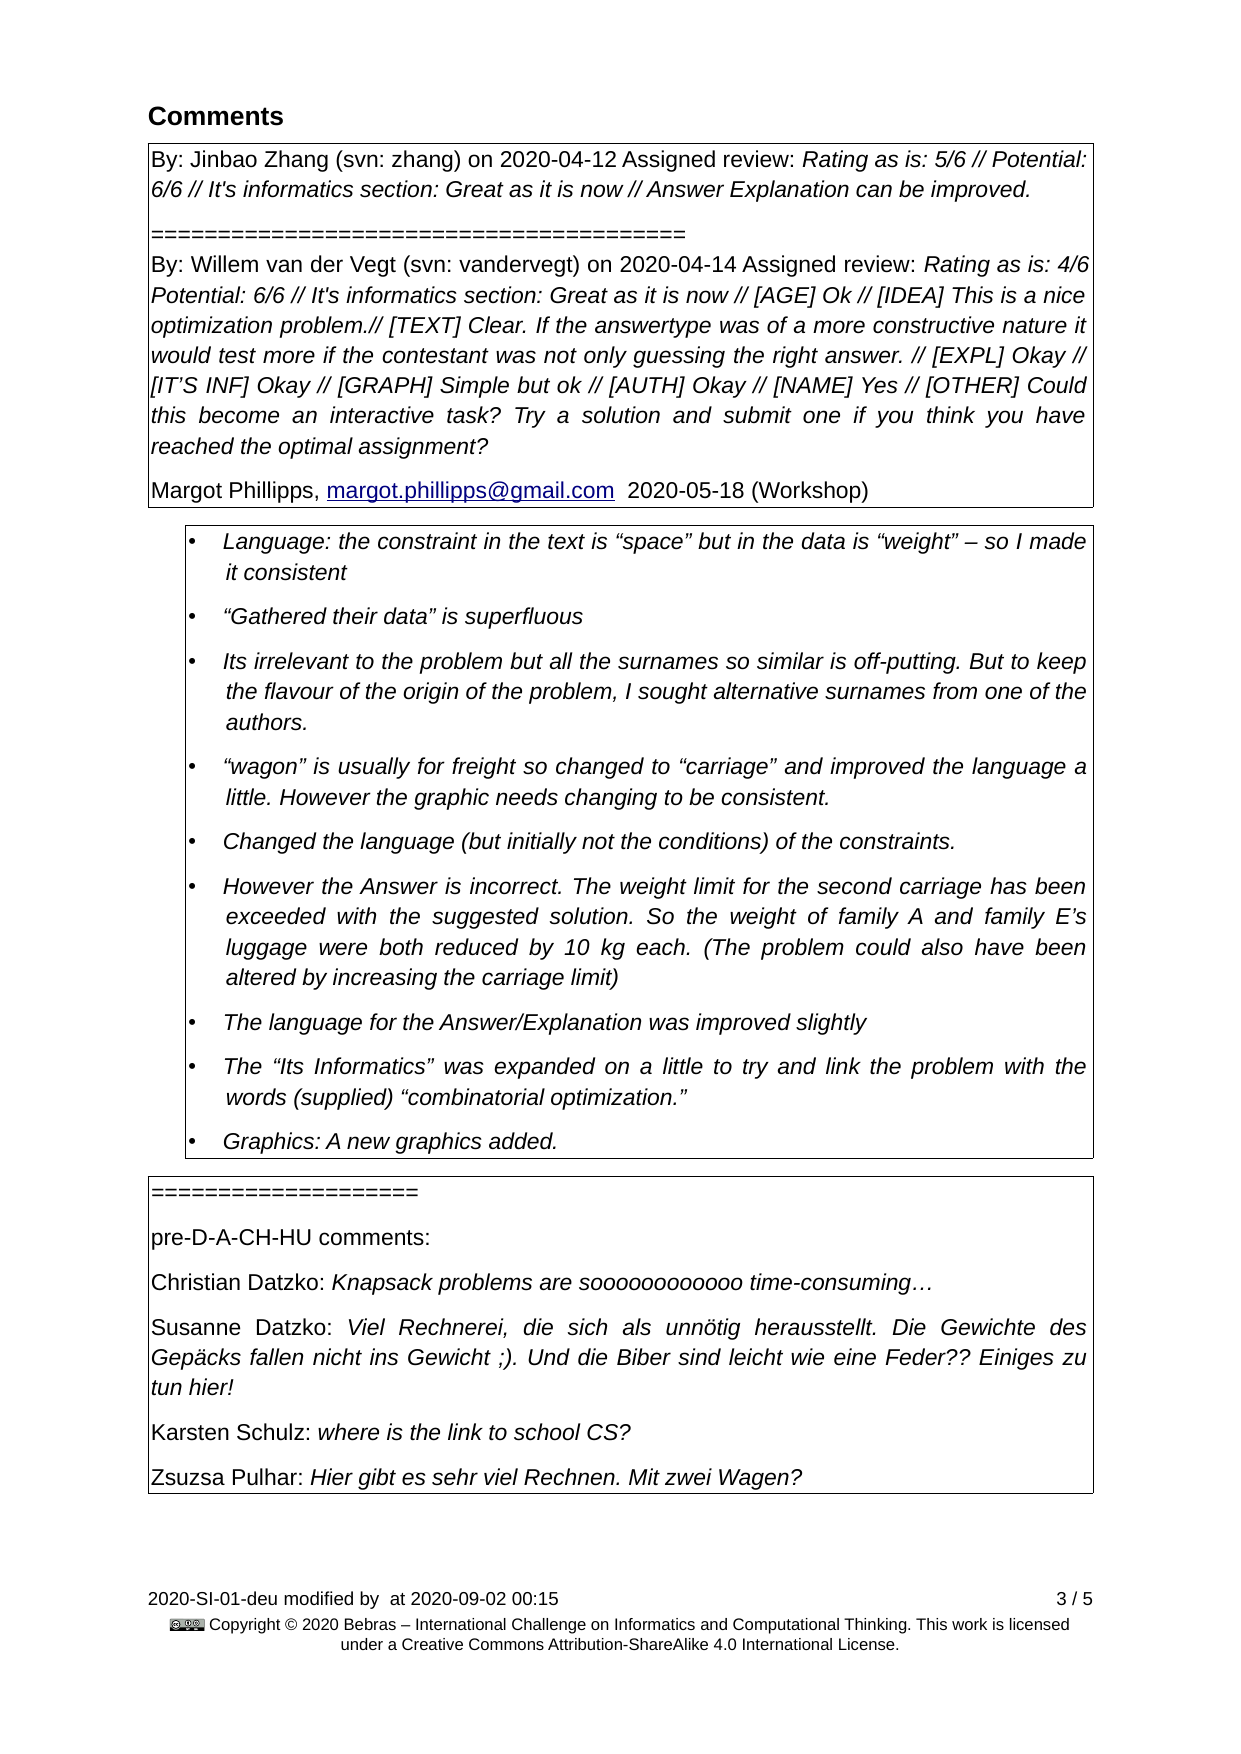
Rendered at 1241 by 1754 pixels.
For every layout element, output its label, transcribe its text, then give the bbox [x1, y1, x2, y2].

list The language for the Answer/Explanation was improved slightly [186, 1006, 1093, 1035]
list Graphics: A new graphics added. [186, 1125, 1093, 1158]
text Karsten Schulz: where is the link to school CS? [149, 1416, 1093, 1445]
subtitle Comments [148, 100, 1093, 131]
text Susanne Datzko: Viel Rechnerei, die sich als unnötig herausstellt. Die Gewichte des Gepäcks fallen nicht ins Gewicht ;). Und die Biber sind leicht wie eine Feder?? Einiges zu tun hier! [149, 1311, 1093, 1400]
text ==================== [149, 1177, 1093, 1206]
list The “Its Informatics” was expanded on a little to try and link the problem with the words (supplied) “combinatorial optimization.” [186, 1050, 1093, 1110]
text pre-D-A-CH-HU comments: [149, 1221, 1093, 1250]
text Zsuzsa Pulhar: Hier gibt es sehr viel Rechnen. Mit zwei Wagen? [149, 1461, 1093, 1493]
list Its irrelevant to the problem but all the surnames so similar is off-putting. But to keep the flavour of the origin of the problem, I sought alternative surnames from one of the authors. [186, 645, 1093, 735]
text ======================================== By: Willem van der Vegt (svn: vandervegt) on 2020-04-14 Assigned review: Rating as is: 4/6 Potential: 6/6 // It's informatics section: Great as it is now // [AGE] Ok // [IDEA] This is a nice optimization problem.// [TEXT] Clear. If the answertype was of a more constructive nature it would test more if the contestant was not only guessing the right answer. // [EXPL] Okay // [IT’S INF] Okay // [GRAPH] Simple but ok // [AUTH] Okay // [NAME] Yes // [OTHER] Could this become an interactive task? Try a solution and submit one if you think you have reached the optimal assignment? [149, 218, 1093, 459]
text By: Jinbao Zhang (svn: zhang) on 2020-04-12 Assigned review: Rating as is: 5/6 // Potential: 6/6 // It's informatics section: Great as it is now // Answer Explanation can be improved. [149, 144, 1093, 203]
list “Gathered their data” is superfluous [186, 600, 1093, 630]
list However the Answer is incorrect. The weight limit for the second carriage has been exceeded with the suggested solution. So the weight of family A and family E’s luggage were both reduced by 10 kg each. (The problem could also have been altered by increasing the carriage limit) [186, 870, 1093, 990]
list Language: the constraint in the text is “space” but in the data is “weight” – so I made it consistent [186, 526, 1093, 585]
list Changed the language (but initially not the conditions) of the constraints. [186, 825, 1093, 855]
list “wagon” is usually for freight so changed to “carriage” and improved the language a little. However the graphic needs changing to be consistent. [186, 750, 1093, 810]
text Margot Phillipps, margot.phillipps@gmail.com 2020-05-18 (Workshop) [149, 474, 1093, 507]
text Christian Datzko: Knapsack problems are soooooooooooo time-consuming… [149, 1266, 1093, 1295]
